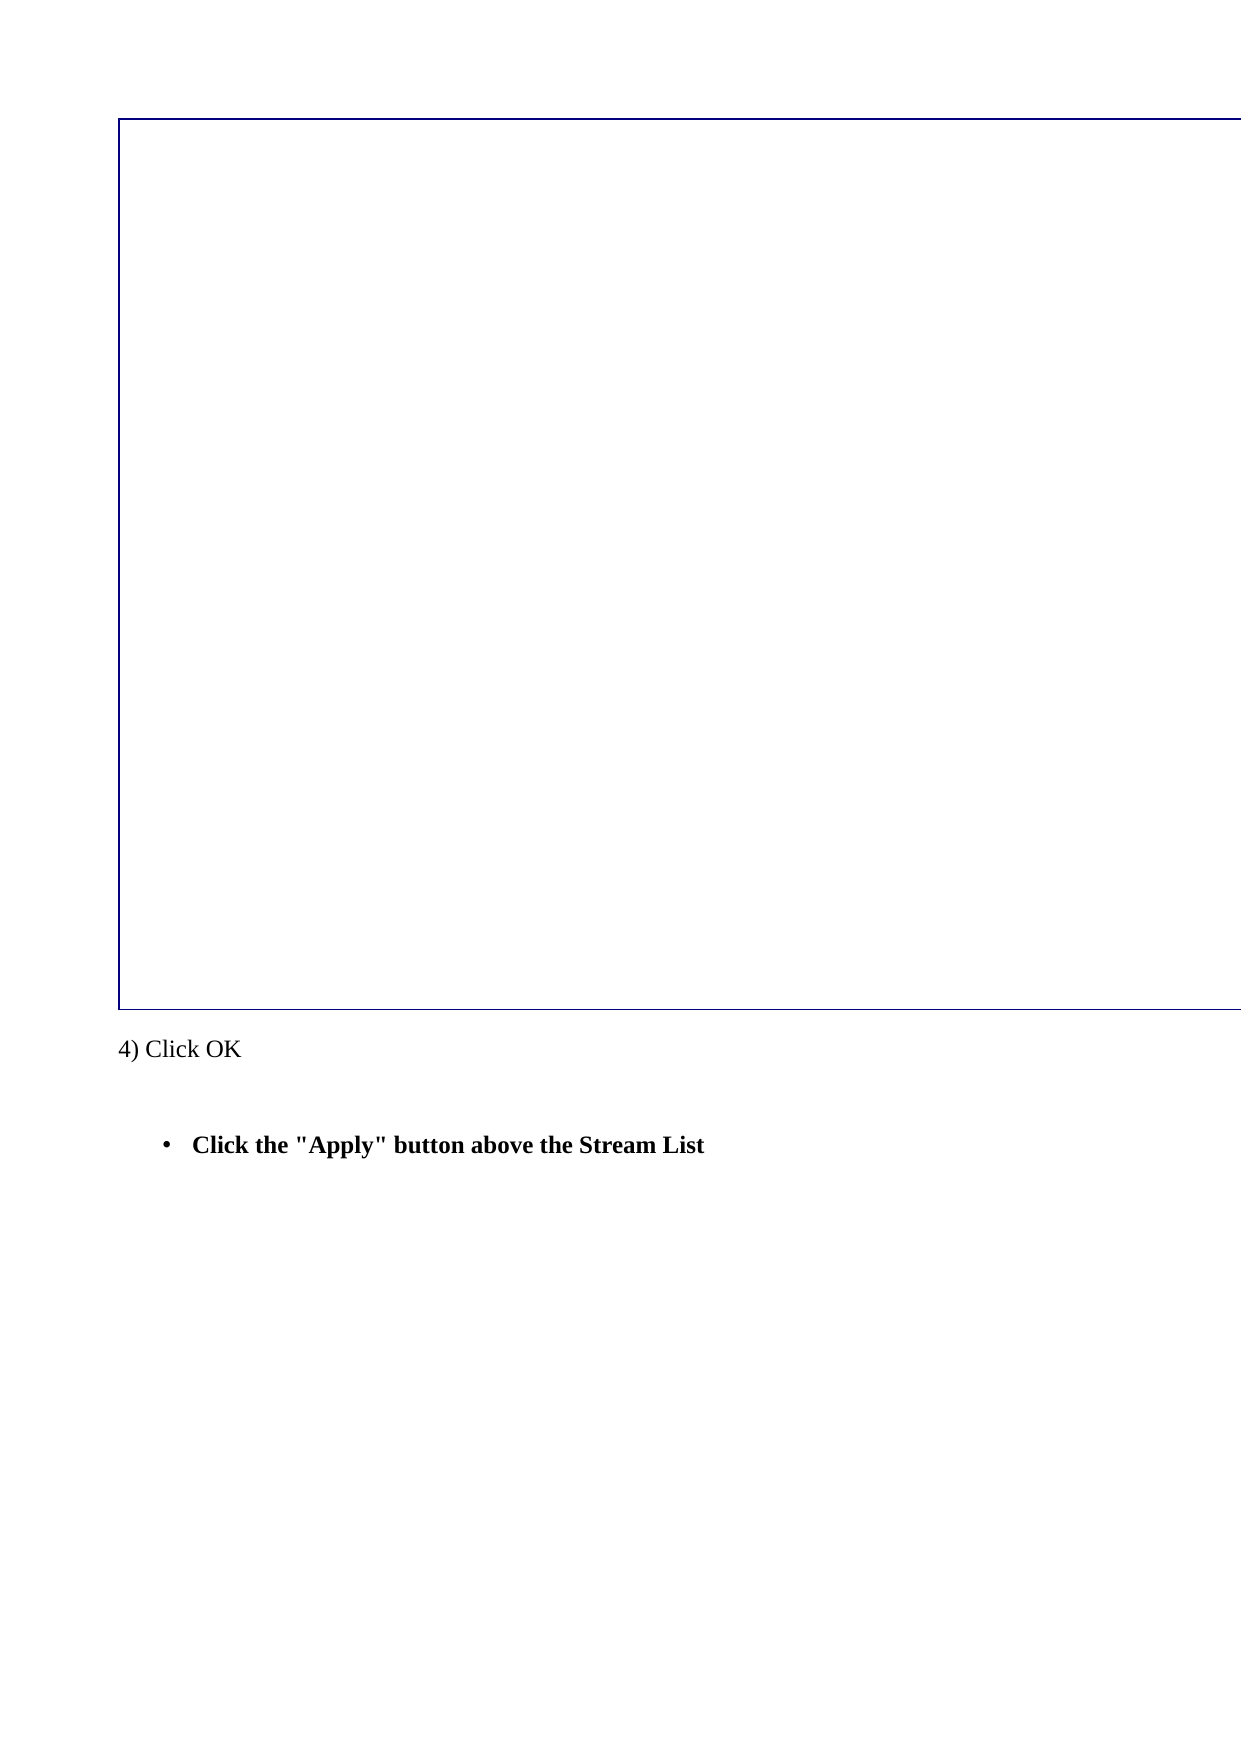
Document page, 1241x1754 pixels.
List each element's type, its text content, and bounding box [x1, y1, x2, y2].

list Click the "Apply" button above the Stream List [162, 1130, 1122, 1158]
text 4) Click OK [118, 1034, 1122, 1063]
